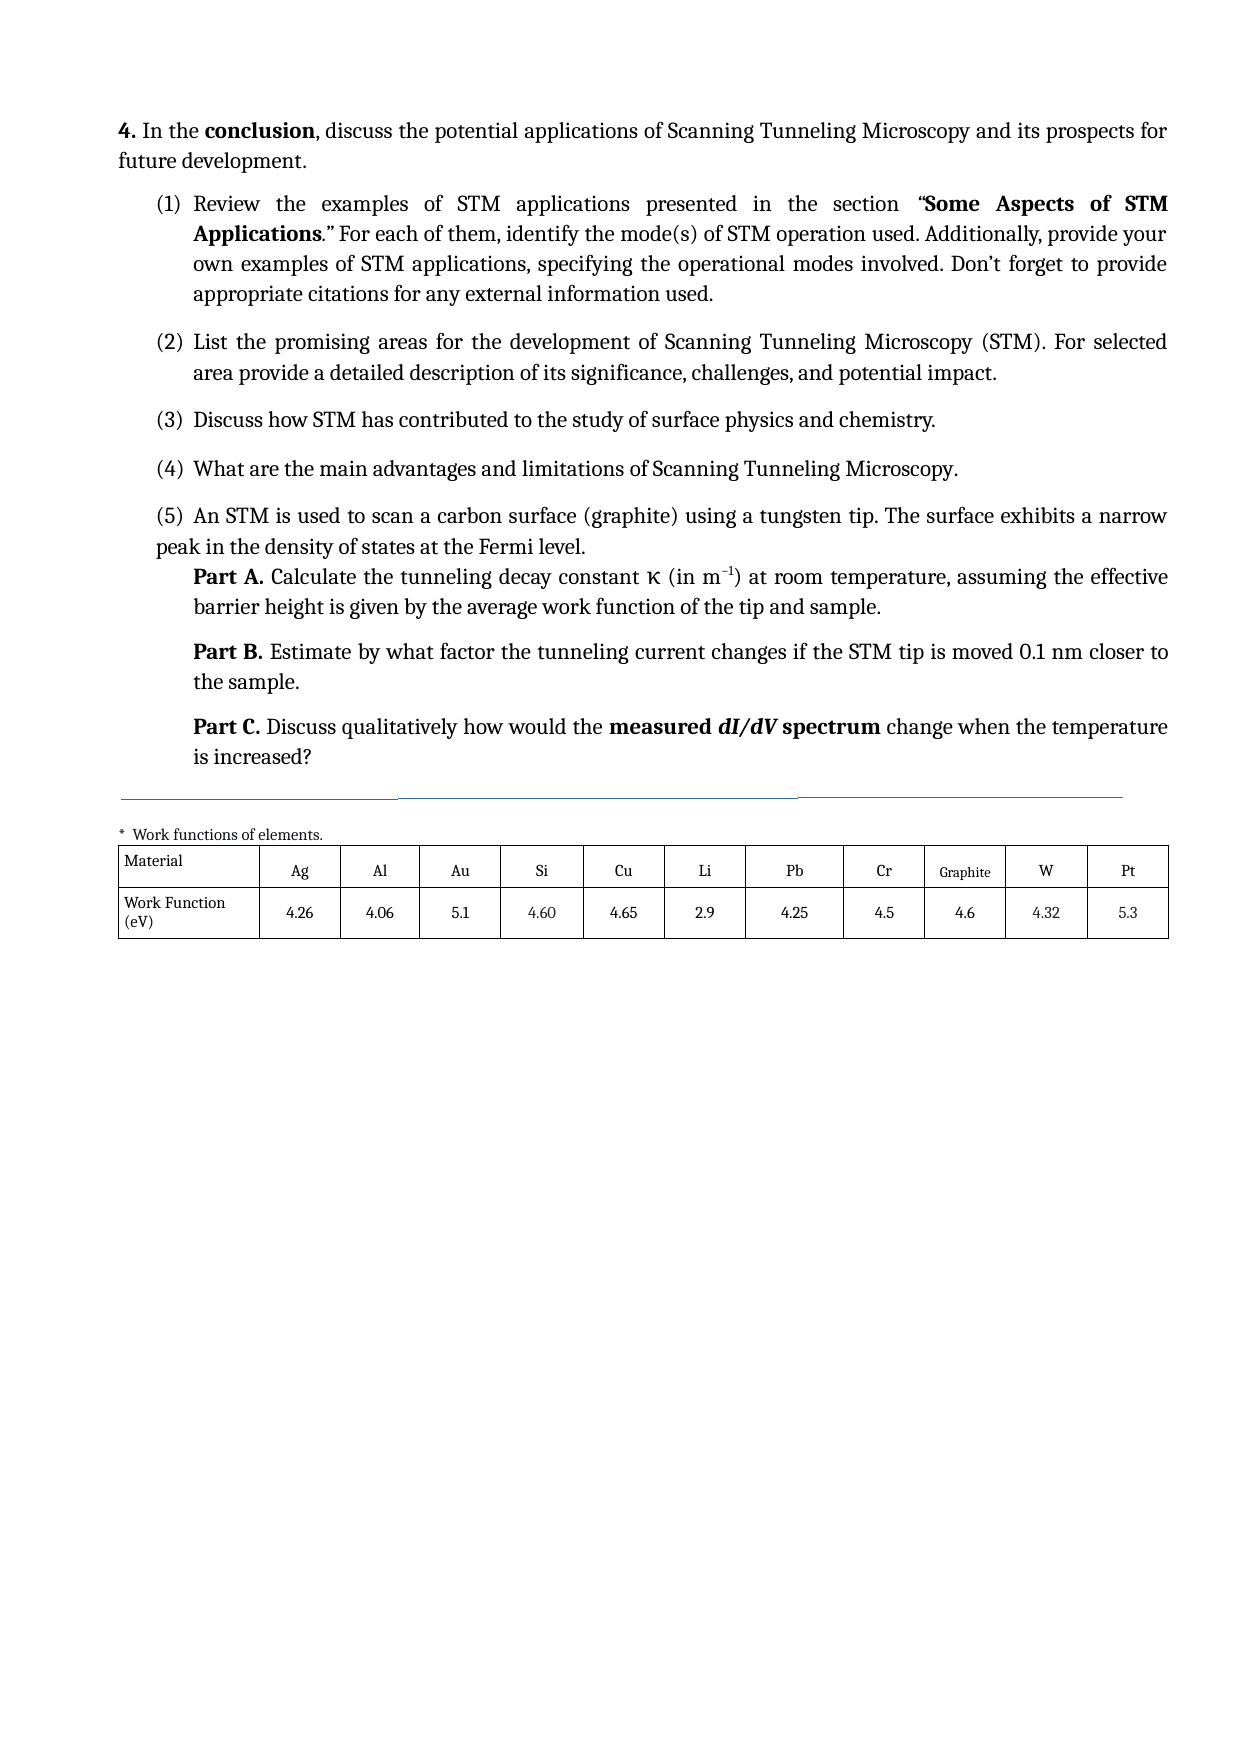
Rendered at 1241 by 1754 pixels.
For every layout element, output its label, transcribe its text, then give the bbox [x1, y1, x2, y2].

table_cell 4.5 [844, 888, 924, 937]
table_cell 4.65 [584, 888, 664, 937]
table_header Li [665, 846, 745, 887]
table_header Material [119, 846, 259, 887]
table_cell 5.3 [1088, 888, 1168, 937]
table_cell 4.32 [1006, 888, 1087, 937]
table_header W [1006, 846, 1087, 887]
table_header Cu [584, 846, 664, 887]
table_cell Work Function (eV) [119, 888, 259, 937]
table_cell 4.06 [341, 888, 419, 937]
text 4. In the conclusion, discuss the potential applications of Scanning Tunneling Microscopy and its prospects for future development. [118, 118, 1169, 175]
table_cell 4.6 [925, 888, 1005, 937]
list Review the examples of STM applications presented in the section “Some Aspects of STM Applications.” For each of them, identify the mode(s) of STM operation used. Additionally, provide your own examples of STM applications, specifying the operational modes involved. Don’t forget to provide appropriate citations for any external information used. [156, 190, 1169, 307]
table_header Cr [844, 846, 924, 887]
list List the promising areas for the development of Scanning Tunneling Microscopy (STM). For selected area provide a detailed description of its significance, challenges, and potential impact. [156, 329, 1169, 386]
table_header Al [341, 846, 419, 887]
table_header Graphite [925, 846, 1005, 887]
table_header Pb [746, 846, 843, 887]
list An STM is used to scan a carbon surface (graphite) using a tungsten tip. The surface exhibits a narrow peak in the density of states at the Fermi level. [156, 503, 1169, 560]
text * Work functions of elements. [118, 825, 1169, 844]
table_cell 4.60 [501, 888, 583, 937]
table_cell 5.1 [420, 888, 500, 937]
text Part C. Discuss qualitatively how would the measured dI/dV spectrum change when the temperature is increased? [193, 714, 1169, 770]
table_header Pt [1088, 846, 1168, 887]
text Part B. Estimate by what factor the tunneling current changes if the STM tip is moved 0.1 nm closer to the sample. [193, 639, 1169, 695]
list Discuss how STM has contributed to the study of surface physics and chemistry. [156, 407, 1169, 434]
table_header Si [501, 846, 583, 887]
table_header Au [420, 846, 500, 887]
table_header Ag [260, 846, 340, 887]
table_cell 4.26 [260, 888, 340, 937]
table_cell 2.9 [665, 888, 745, 937]
text Part A. Calculate the tunneling decay constant κ (in m−1) at room temperature, assuming the effective barrier height is given by the average work function of the tip and sample. [193, 564, 1169, 620]
list What are the main advantages and limitations of Scanning Tunneling Microscopy. [156, 455, 1169, 482]
table_cell 4.25 [746, 888, 843, 937]
